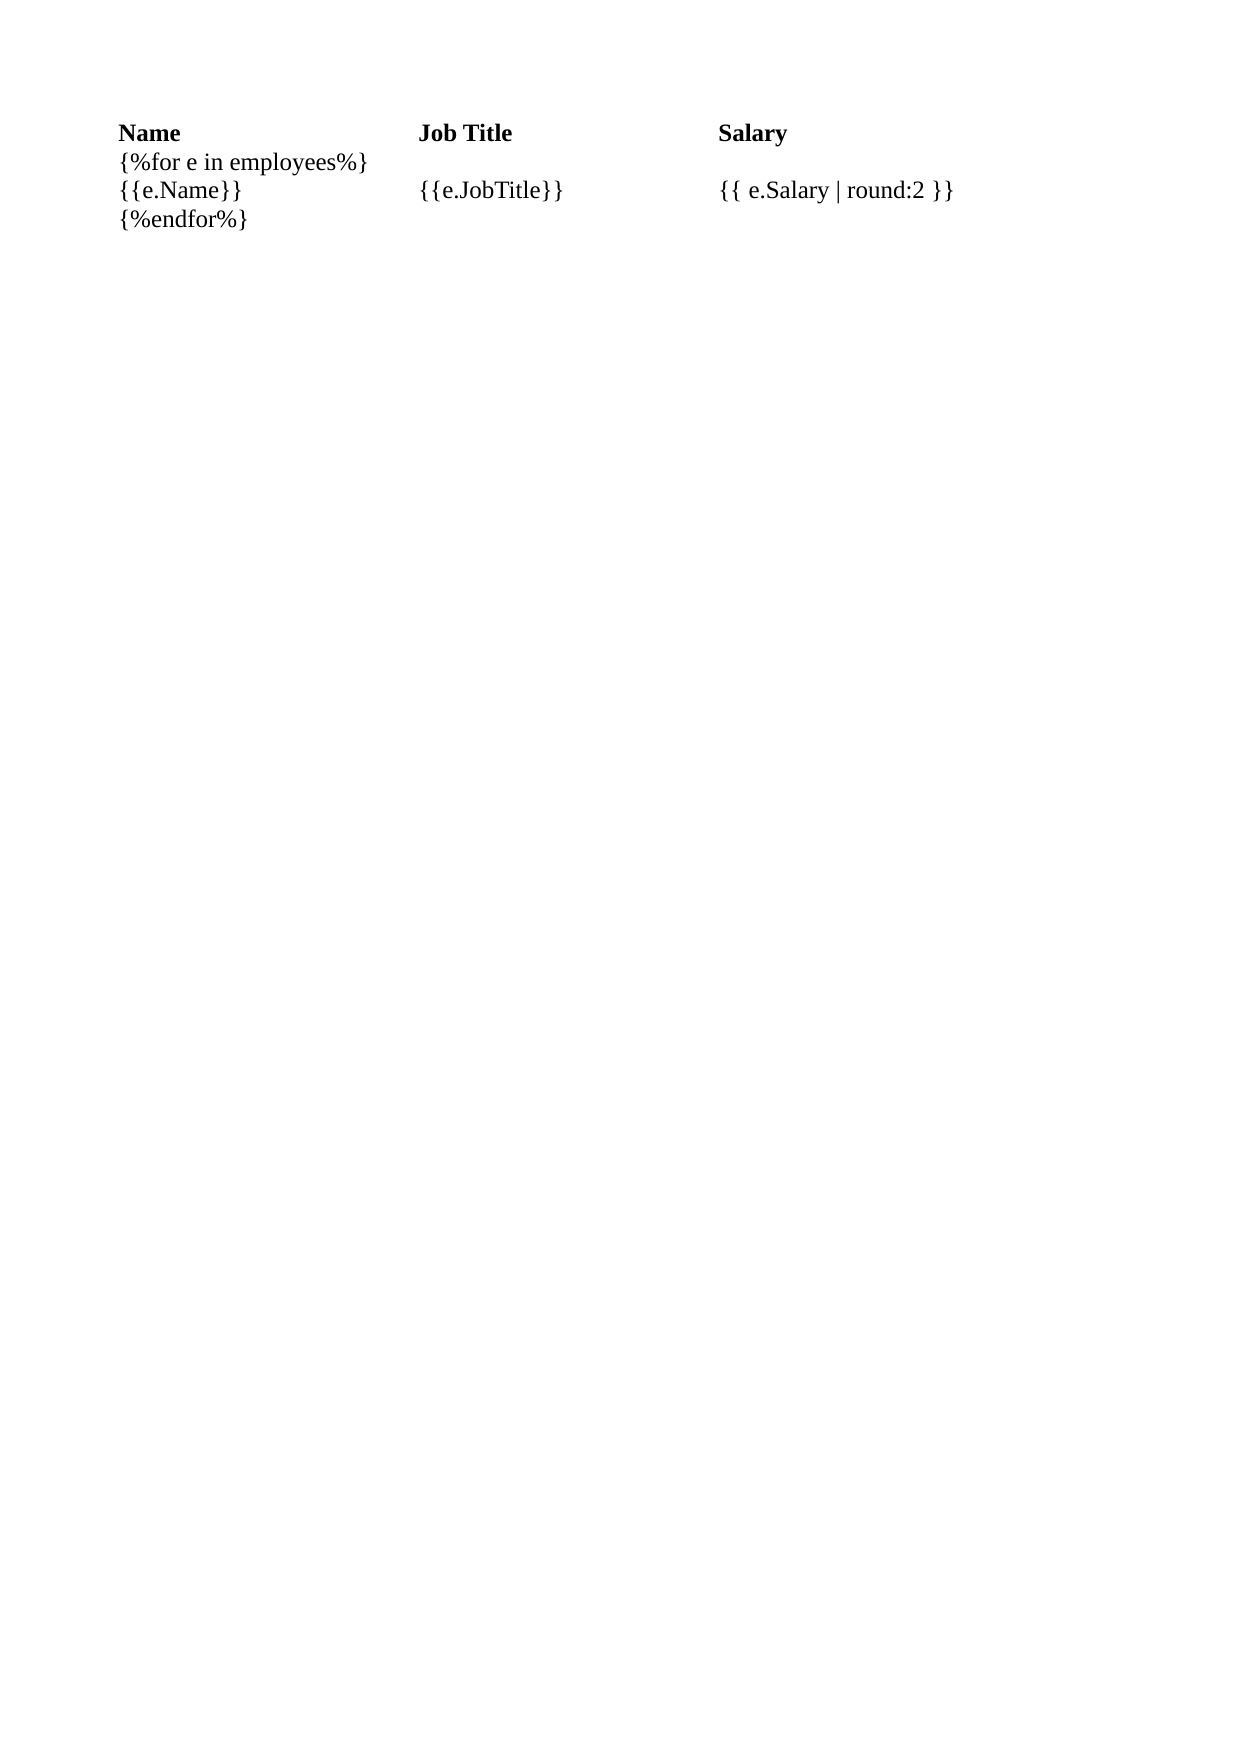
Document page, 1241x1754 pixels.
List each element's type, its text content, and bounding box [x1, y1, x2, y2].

text Name Job Title Salary [118, 118, 1122, 147]
text {%endfor%} [118, 204, 1122, 233]
text {%for e in employees%} [118, 147, 1122, 176]
text {{e.Name}} {{e.JobTitle}} {{ e.Salary | round:2 }} [118, 176, 1122, 204]
